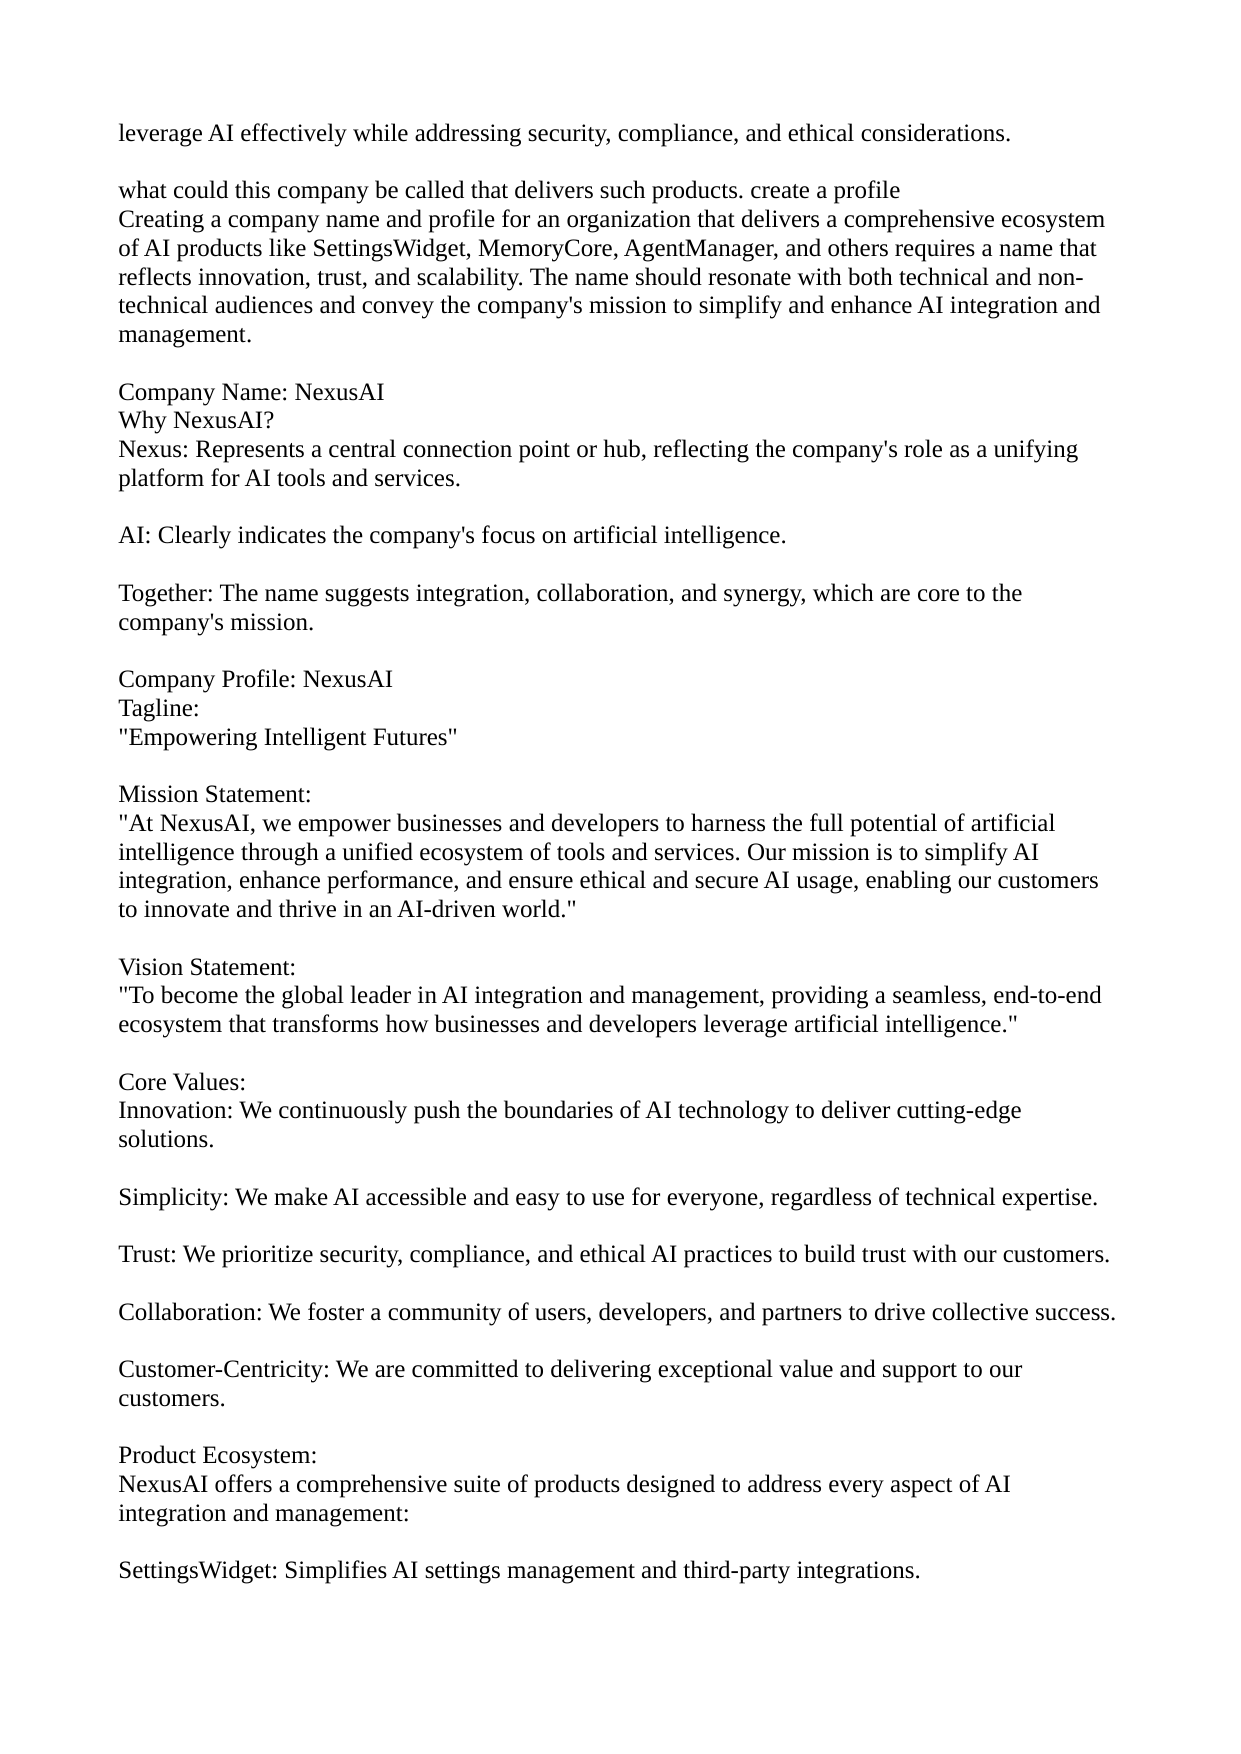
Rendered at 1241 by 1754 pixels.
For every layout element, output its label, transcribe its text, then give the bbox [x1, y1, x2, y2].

text Together: The name suggests integration, collaboration, and synergy, which are core to the company's mission. [118, 578, 1122, 636]
text Company Name: NexusAI [118, 377, 1122, 406]
text Customer-Centricity: We are committed to delivering exceptional value and support to our customers. [118, 1354, 1122, 1412]
text Mission Statement: [118, 779, 1122, 808]
text Collaboration: We foster a community of users, developers, and partners to drive collective success. [118, 1297, 1122, 1326]
text SettingsWidget: Simplifies AI settings management and third-party integrations. [118, 1556, 1122, 1584]
text Creating a company name and profile for an organization that delivers a comprehensive ecosystem of AI products like SettingsWidget, MemoryCore, AgentManager, and others requires a name that reflects innovation, trust, and scalability. The name should resonate with both technical and non-technical audiences and convey the company's mission to simplify and enhance AI integration and management. [118, 204, 1122, 348]
text "Empowering Intelligent Futures" [118, 722, 1122, 751]
text Simplicity: We make AI accessible and easy to use for everyone, regardless of technical expertise. [118, 1182, 1122, 1211]
text Company Profile: NexusAI [118, 664, 1122, 693]
text Innovation: We continuously push the boundaries of AI technology to deliver cutting-edge solutions. [118, 1096, 1122, 1153]
text Core Values: [118, 1067, 1122, 1096]
text Tagline: [118, 693, 1122, 722]
text Vision Statement: [118, 952, 1122, 981]
text AI: Clearly indicates the company's focus on artificial intelligence. [118, 521, 1122, 549]
text what could this company be called that delivers such products. create a profile [118, 176, 1122, 204]
text "At NexusAI, we empower businesses and developers to harness the full potential of artificial intelligence through a unified ecosystem of tools and services. Our mission is to simplify AI integration, enhance performance, and ensure ethical and secure AI usage, enabling our customers to innovate and thrive in an AI-driven world." [118, 808, 1122, 923]
text Product Ecosystem: [118, 1441, 1122, 1469]
text "To become the global leader in AI integration and management, providing a seamless, end-to-end ecosystem that transforms how businesses and developers leverage artificial intelligence." [118, 981, 1122, 1038]
text NexusAI offers a comprehensive suite of products designed to address every aspect of AI integration and management: [118, 1469, 1122, 1527]
text leverage AI effectively while addressing security, compliance, and ethical considerations. [118, 118, 1122, 147]
text Trust: We prioritize security, compliance, and ethical AI practices to build trust with our customers. [118, 1239, 1122, 1268]
text Why NexusAI? [118, 406, 1122, 434]
text Nexus: Represents a central connection point or hub, reflecting the company's role as a unifying platform for AI tools and services. [118, 434, 1122, 492]
